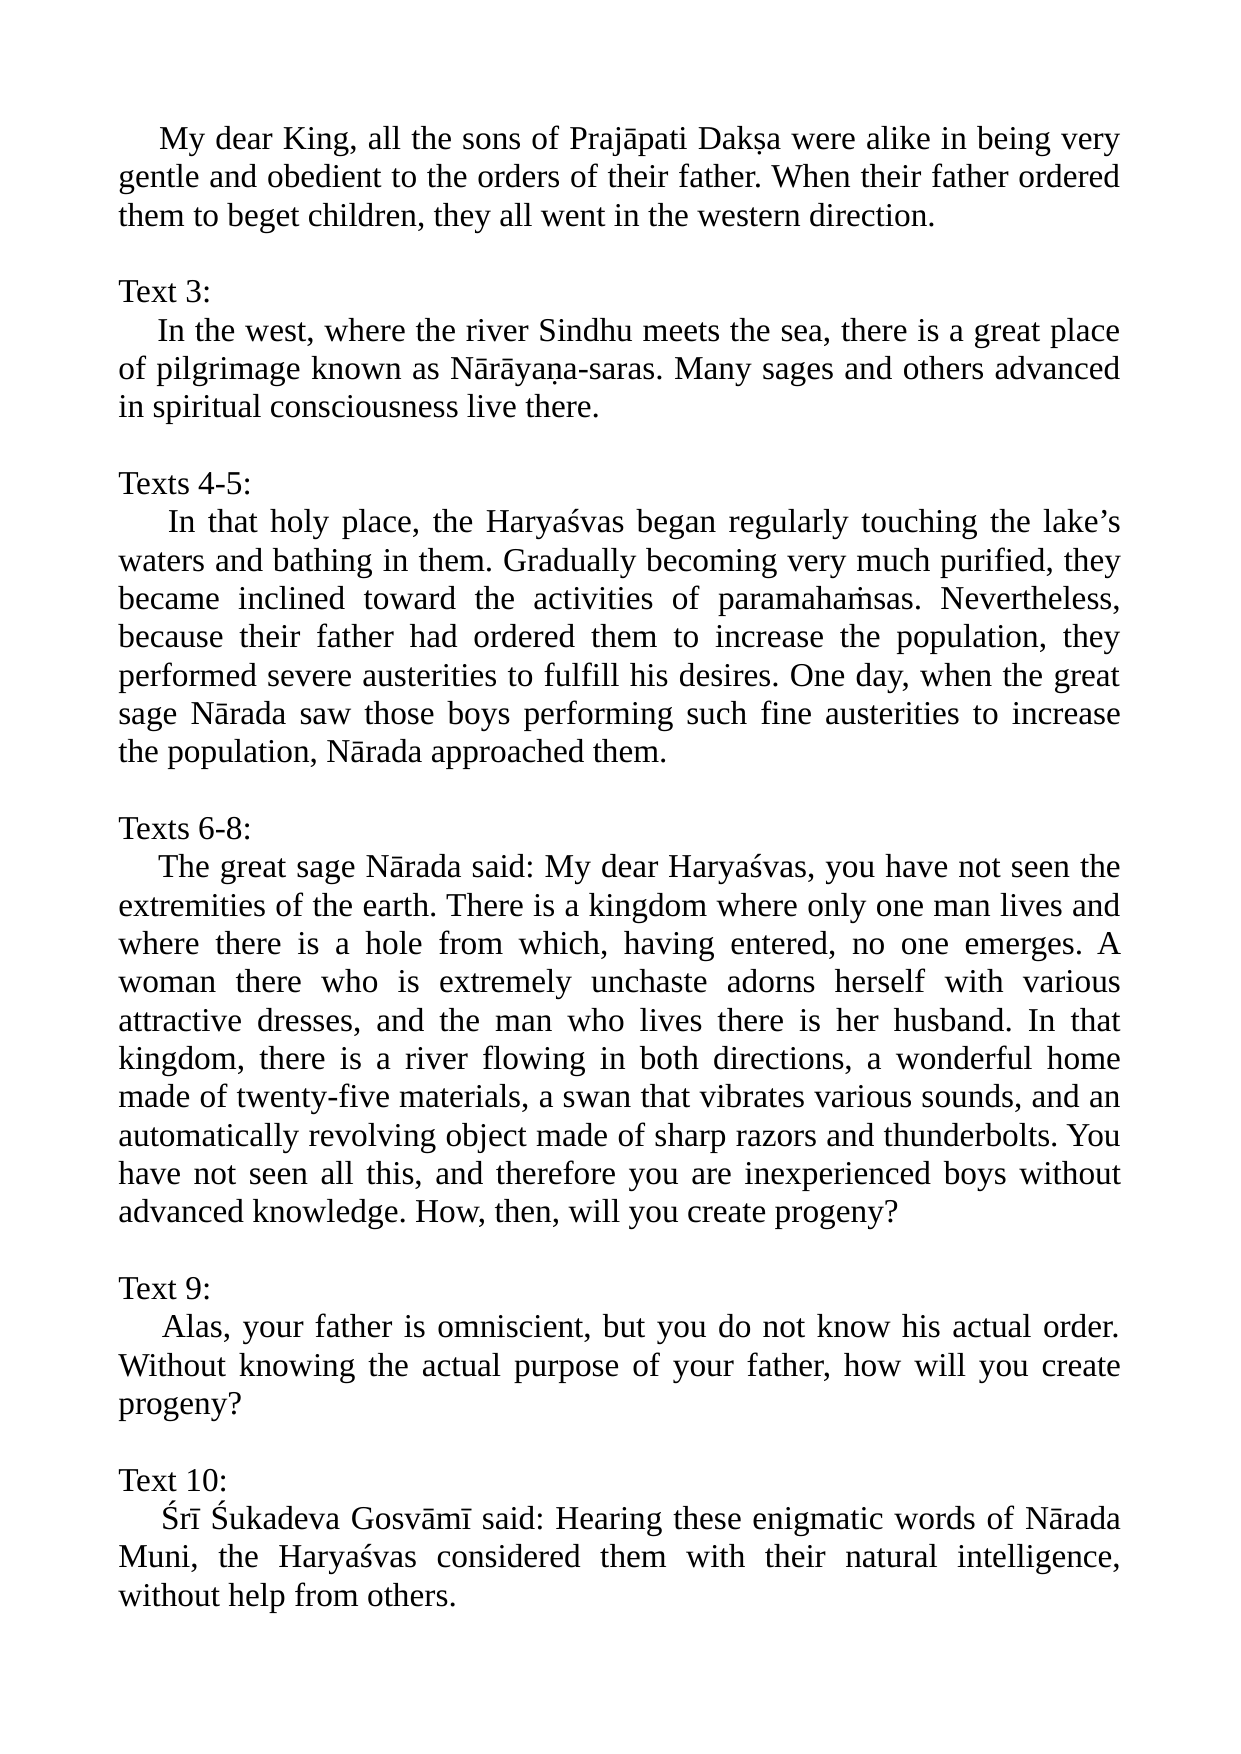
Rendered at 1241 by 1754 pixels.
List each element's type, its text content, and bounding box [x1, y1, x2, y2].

text Texts 6-8: [118, 808, 1122, 846]
text In the west, where the river Sindhu meets the sea, there is a great place of pilgrimage known as Nārāyaṇa-saras. Many sages and others advanced in spiritual consciousness live there. [118, 310, 1122, 425]
text Text 10: [118, 1460, 1122, 1498]
text Alas, your father is omniscient, but you do not know his actual order. Without knowing the actual purpose of your father, how will you create progeny? [118, 1306, 1122, 1421]
text Text 9: [118, 1268, 1122, 1306]
text The great sage Nārada said: My dear Haryaśvas, you have not seen the extremities of the earth. There is a kingdom where only one man lives and where there is a hole from which, having entered, no one emerges. A woman there who is extremely unchaste adorns herself with various attractive dresses, and the man who lives there is her husband. In that kingdom, there is a river flowing in both directions, a wonderful home made of twenty-five materials, a swan that vibrates various sounds, and an automatically revolving object made of sharp razors and thunderbolts. You have not seen all this, and therefore you are inexperienced boys without advanced knowledge. How, then, will you create progeny? [118, 846, 1122, 1230]
text My dear King, all the sons of Prajāpati Dakṣa were alike in being very gentle and obedient to the orders of their father. When their father ordered them to beget children, they all went in the western direction. [118, 118, 1122, 233]
text Texts 4-5: [118, 463, 1122, 501]
text In that holy place, the Haryaśvas began regularly touching the lake’s waters and bathing in them. Gradually becoming very much purified, they became inclined toward the activities of paramahaṁsas. Nevertheless, because their father had ordered them to increase the population, they performed severe austerities to fulfill his desires. One day, when the great sage Nārada saw those boys performing such fine austerities to increase the population, Nārada approached them. [118, 501, 1122, 770]
text Text 3: [118, 271, 1122, 310]
text Śrī Śukadeva Gosvāmī said: Hearing these enigmatic words of Nārada Muni, the Haryaśvas considered them with their natural intelligence, without help from others. [118, 1498, 1122, 1613]
